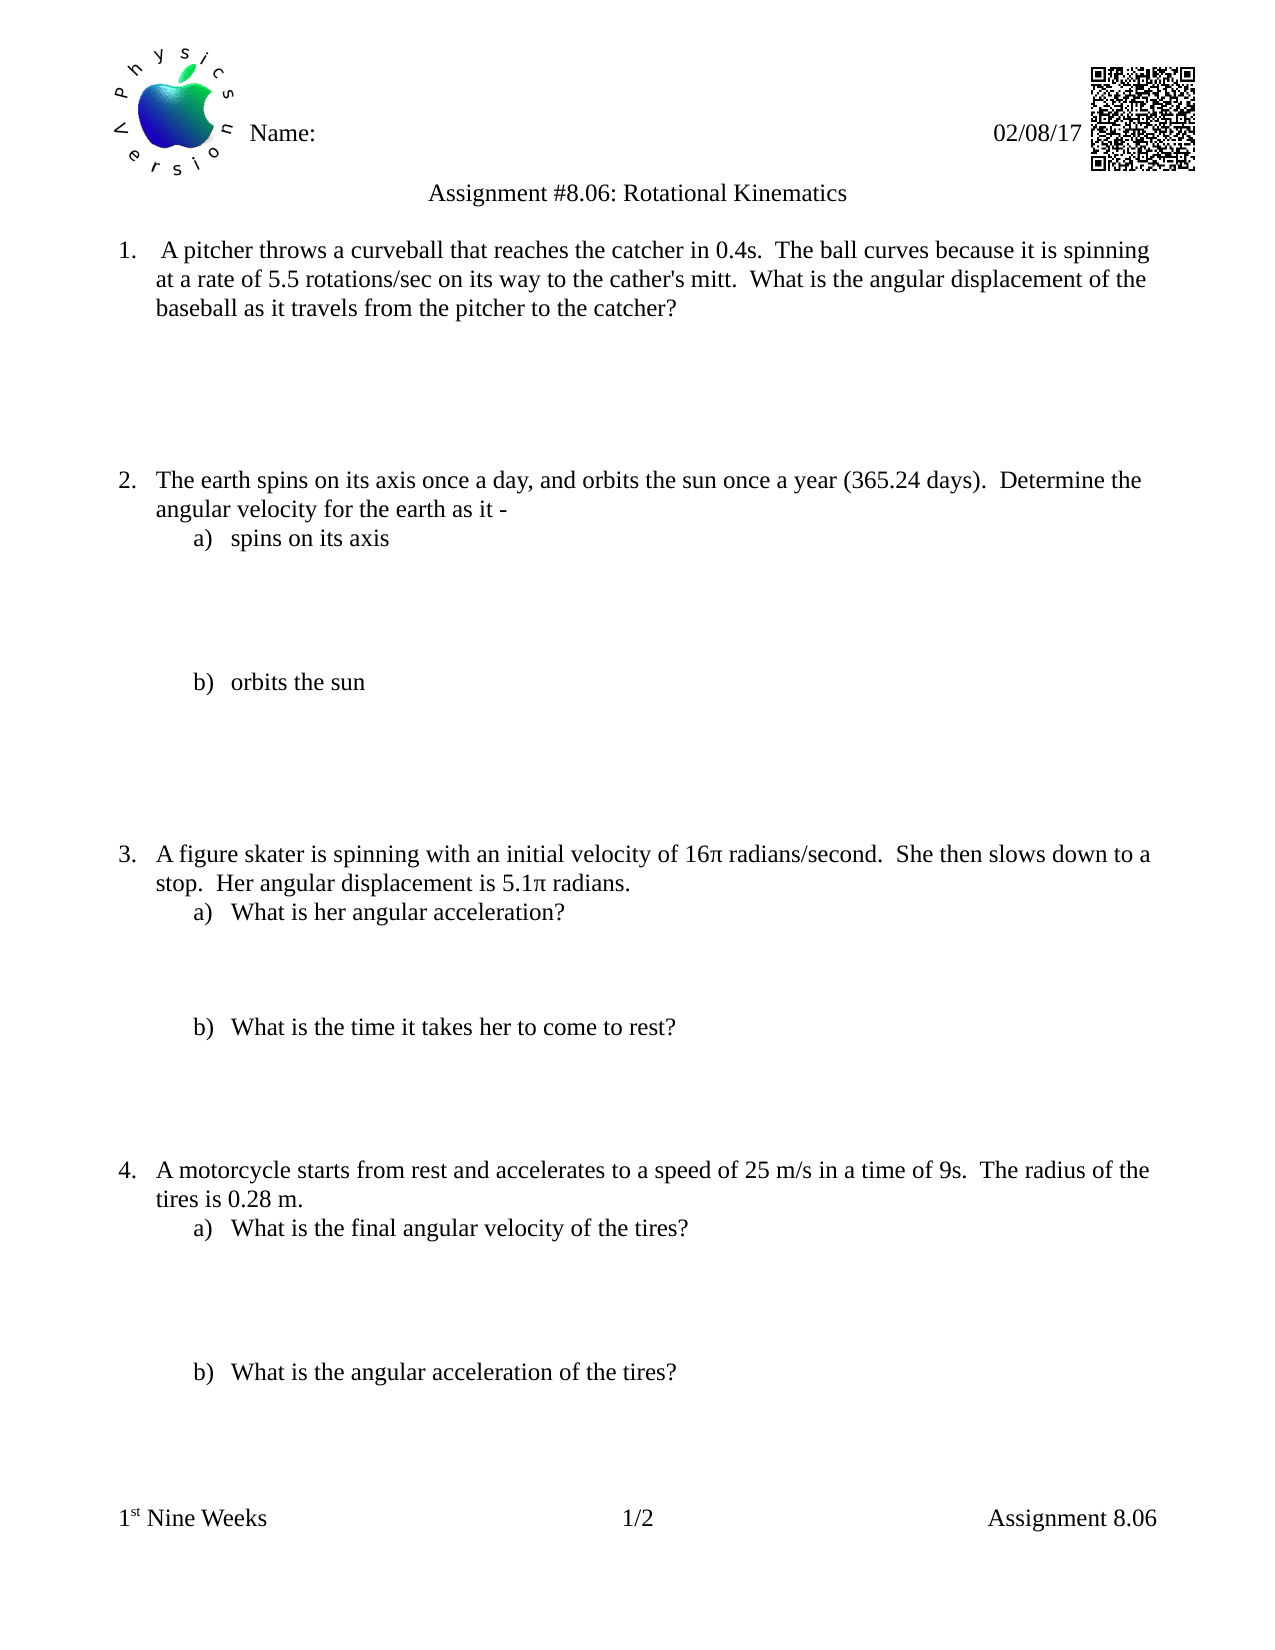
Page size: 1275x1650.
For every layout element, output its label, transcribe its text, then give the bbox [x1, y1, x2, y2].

picture [1082, 58, 1203, 179]
list What is her angular acceleration? [193, 897, 1157, 926]
picture [113, 48, 234, 176]
list What is the time it takes her to come to rest? [193, 1012, 1157, 1041]
list What is the final angular velocity of the tires? [193, 1213, 1157, 1242]
list spins on its axis [193, 523, 1157, 552]
list A pitcher throws a curveball that reaches the catcher in 0.4s. The ball curves because it is spinning at a rate of 5.5 rotations/sec on its way to the cather's mitt. What is the angular displacement of the baseball as it travels from the pitcher to the catcher? [118, 236, 1157, 322]
list The earth spins on its axis once a day, and orbits the sun once a year (365.24 days). Determine the angular velocity for the earth as it - [118, 466, 1157, 523]
text Assignment #8.06: Rotational Kinematics [118, 176, 1157, 207]
list A figure skater is spinning with an initial velocity of 16π radians/second. She then slows down to a stop. Her angular displacement is 5.1π radians. [118, 839, 1157, 897]
list What is the angular acceleration of the tires? [193, 1357, 1157, 1386]
list A motorcycle starts from rest and accelerates to a speed of 25 m/s in a time of 9s. The radius of the tires is 0.28 m. [118, 1156, 1157, 1213]
list orbits the sun [193, 667, 1157, 696]
